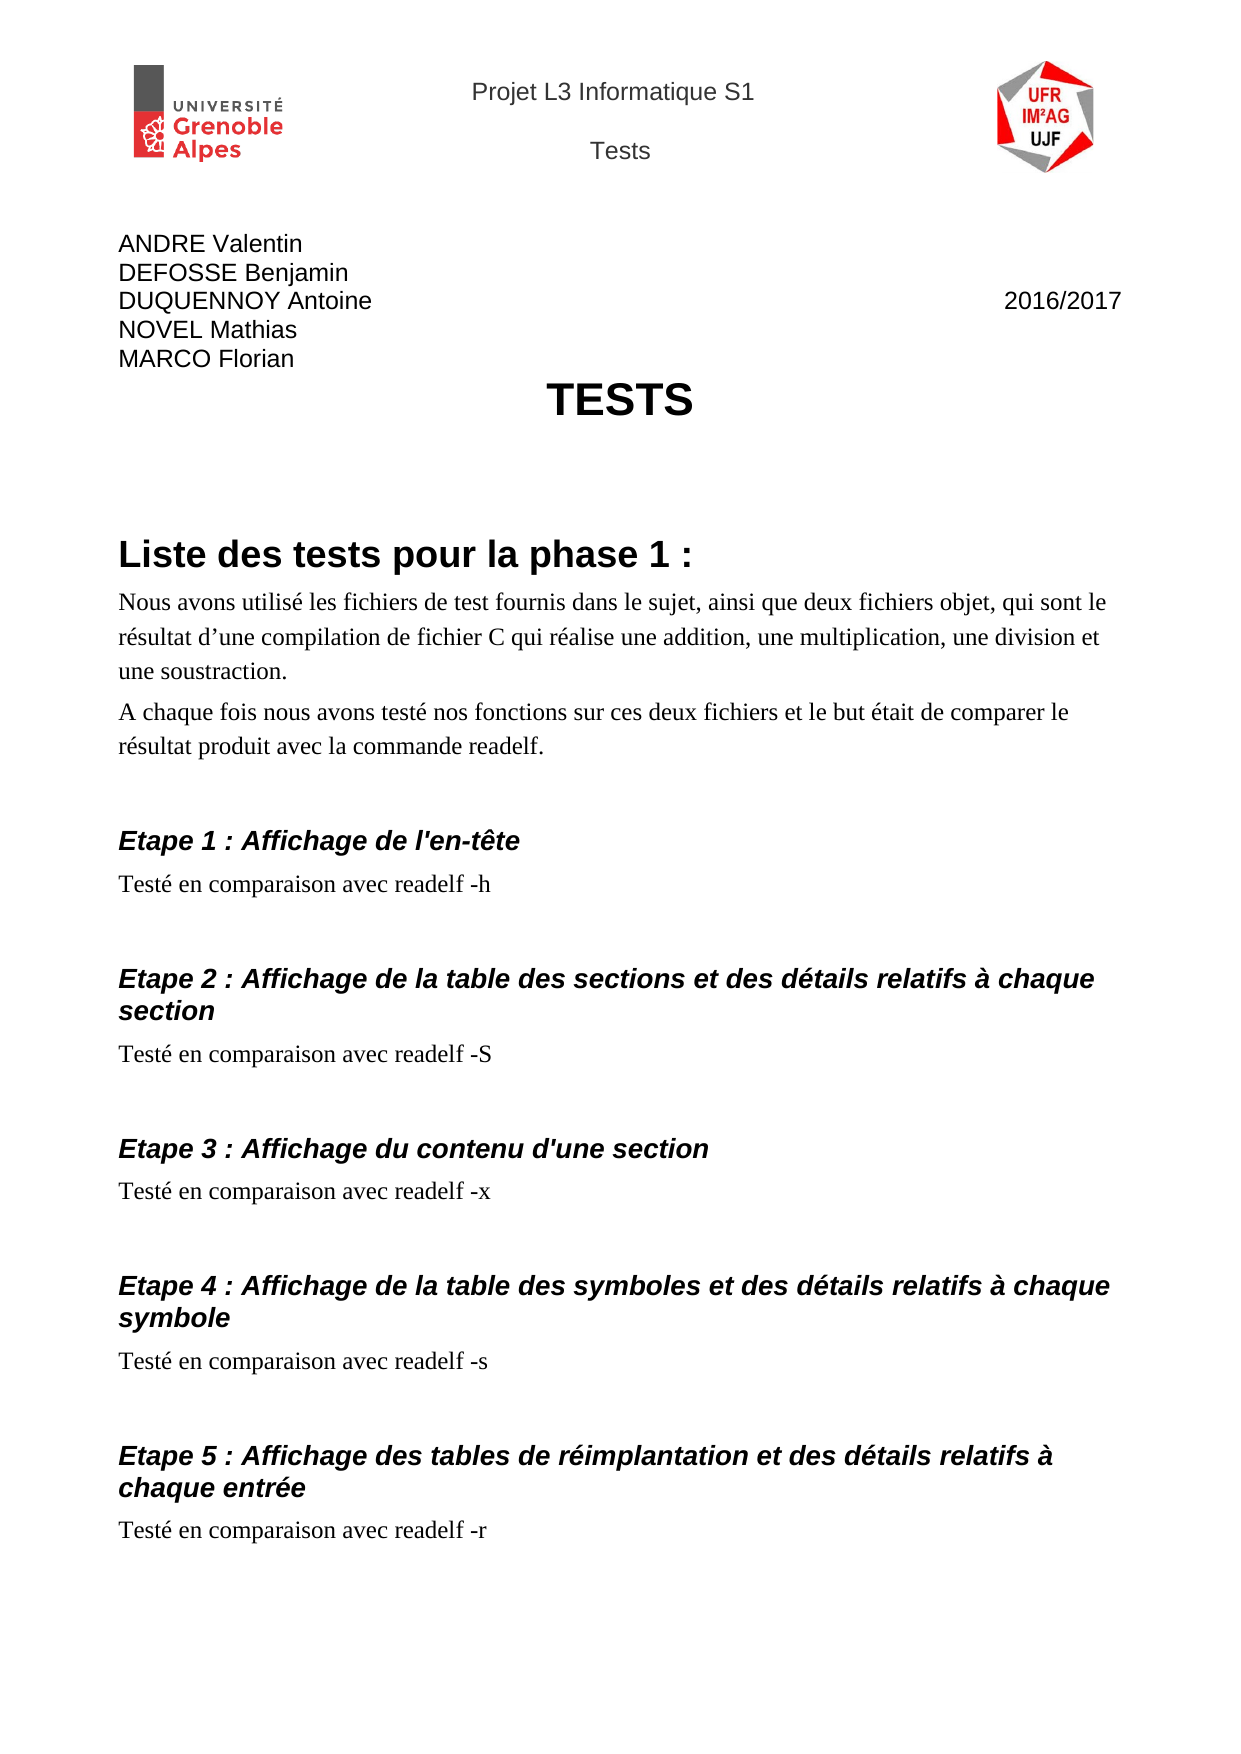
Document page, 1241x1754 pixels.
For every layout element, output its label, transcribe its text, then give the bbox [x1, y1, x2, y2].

text ANDRE Valentin [118, 229, 1122, 257]
subtitle Liste des tests pour la phase 1 : [118, 531, 1122, 575]
text Nous avons utilisé les fichiers de test fournis dans le sujet, ainsi que deux fichiers objet, qui sont le résultat d’une compilation de fichier C qui réalise une addition, une multiplication, une division et une soustraction. [118, 587, 1122, 685]
subtitle Etape 1 : Affichage de l'en-tête [118, 825, 1122, 857]
text Testé en comparaison avec readelf -r [118, 1516, 1122, 1544]
text Testé en comparaison avec readelf -x [118, 1176, 1122, 1205]
text DUQUENNOY Antoine 2016/2017 [118, 286, 1122, 315]
subtitle Etape 5 : Affichage des tables de réimplantation et des détails relatifs à chaque entrée [118, 1439, 1122, 1503]
text Testé en comparaison avec readelf -S [118, 1039, 1122, 1067]
text MARCO Florian [118, 344, 1122, 372]
text NOVEL Mathias [118, 315, 1122, 344]
text DEFOSSE Benjamin [118, 257, 1122, 286]
subtitle Etape 3 : Affichage du contenu d'une section [118, 1132, 1122, 1164]
subtitle Etape 2 : Affichage de la table des sections et des détails relatifs à chaque section [118, 962, 1122, 1026]
picture [133, 65, 283, 162]
picture [997, 61, 1094, 173]
text Testé en comparaison avec readelf -s [118, 1346, 1122, 1375]
subtitle Etape 4 : Affichage de la table des symboles et des détails relatifs à chaque symbole [118, 1270, 1122, 1333]
text TESTS [118, 372, 1122, 425]
text Testé en comparaison avec readelf -h [118, 869, 1122, 898]
text A chaque fois nous avons testé nos fonctions sur ces deux fichiers et le but était de comparer le résultat produit avec la commande readelf. [118, 697, 1122, 760]
